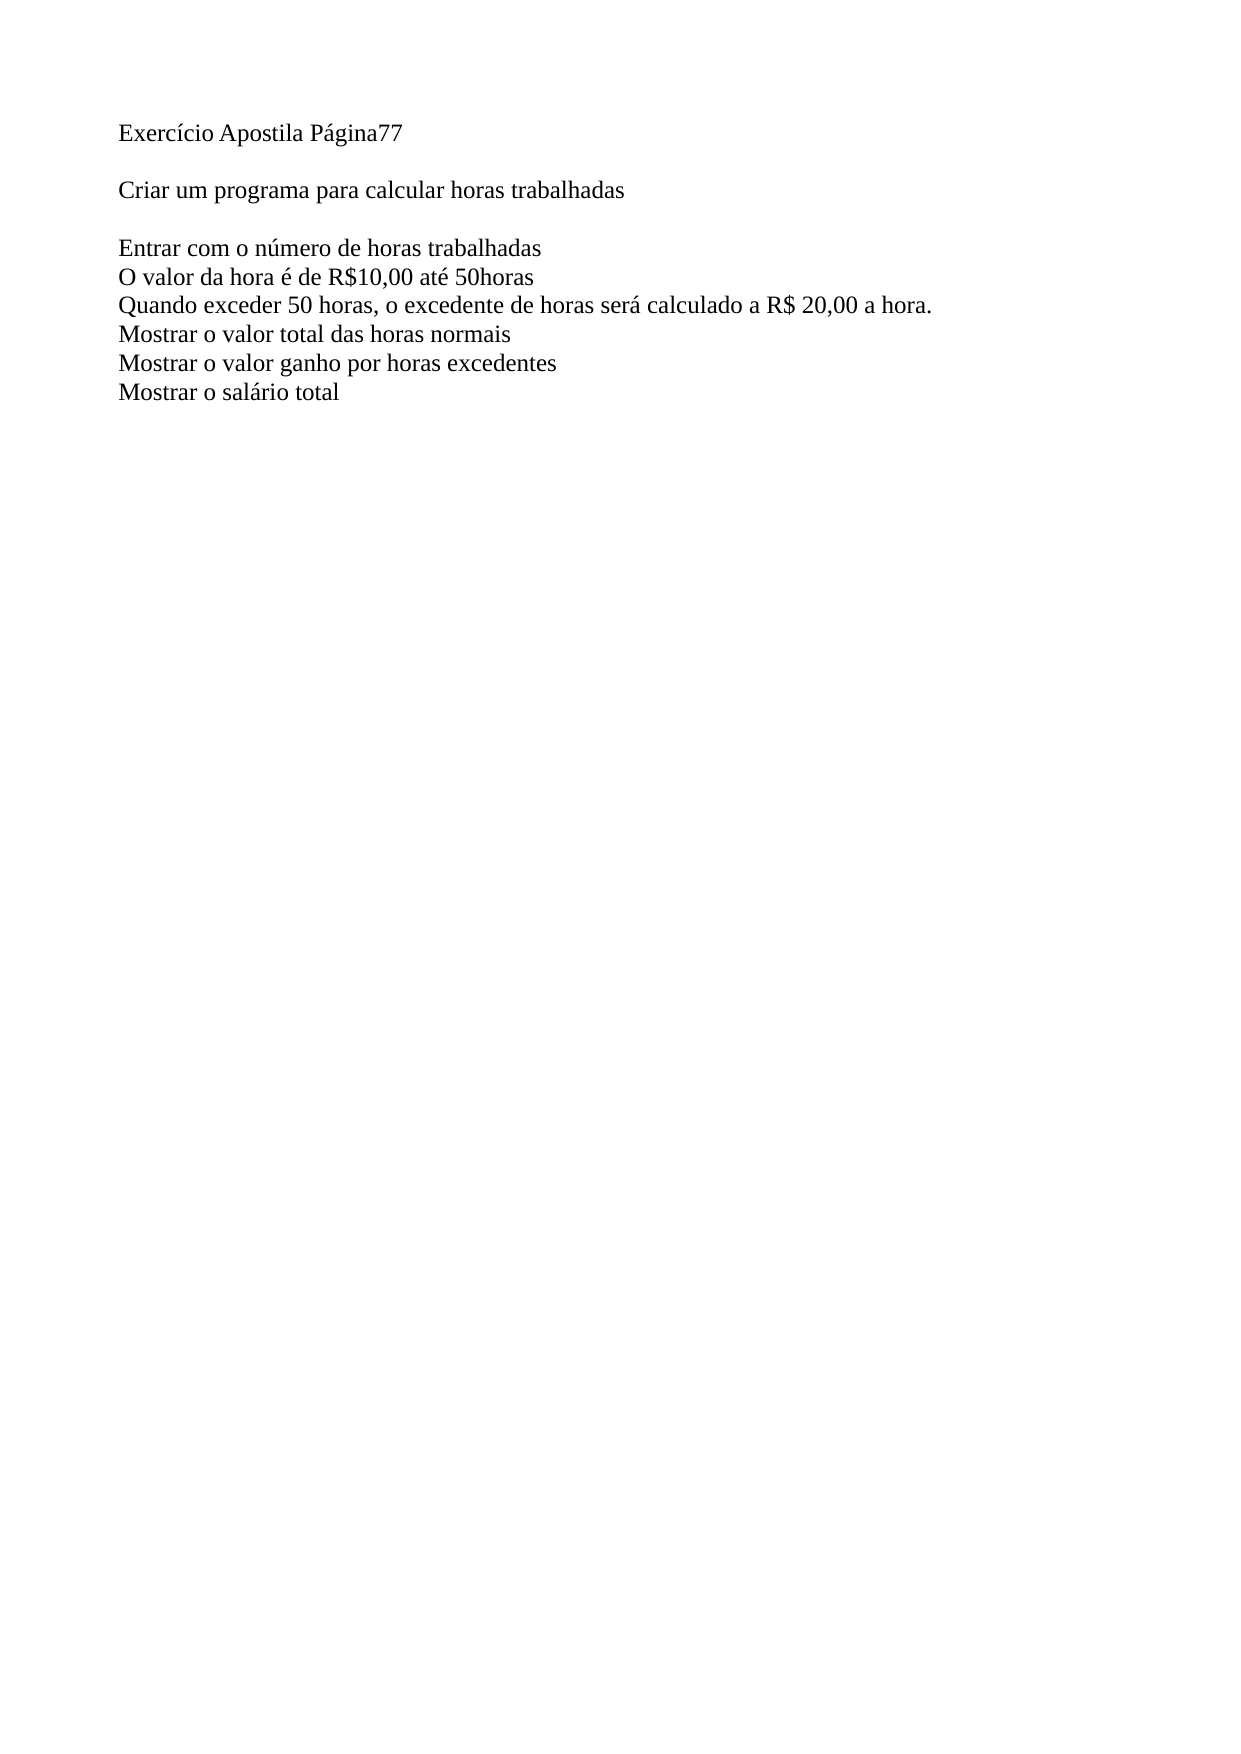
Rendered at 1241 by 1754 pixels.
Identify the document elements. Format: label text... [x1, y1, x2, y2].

text Exercício Apostila Página77 [118, 118, 1122, 147]
text Mostrar o valor ganho por horas excedentes [118, 348, 1122, 377]
text O valor da hora é de R$10,00 até 50horas [118, 262, 1122, 291]
text Mostrar o valor total das horas normais [118, 319, 1122, 348]
text Entrar com o número de horas trabalhadas [118, 233, 1122, 262]
text Quando exceder 50 horas, o excedente de horas será calculado a R$ 20,00 a hora. [118, 291, 1122, 319]
text Criar um programa para calcular horas trabalhadas [118, 176, 1122, 204]
text Mostrar o salário total [118, 377, 1122, 406]
